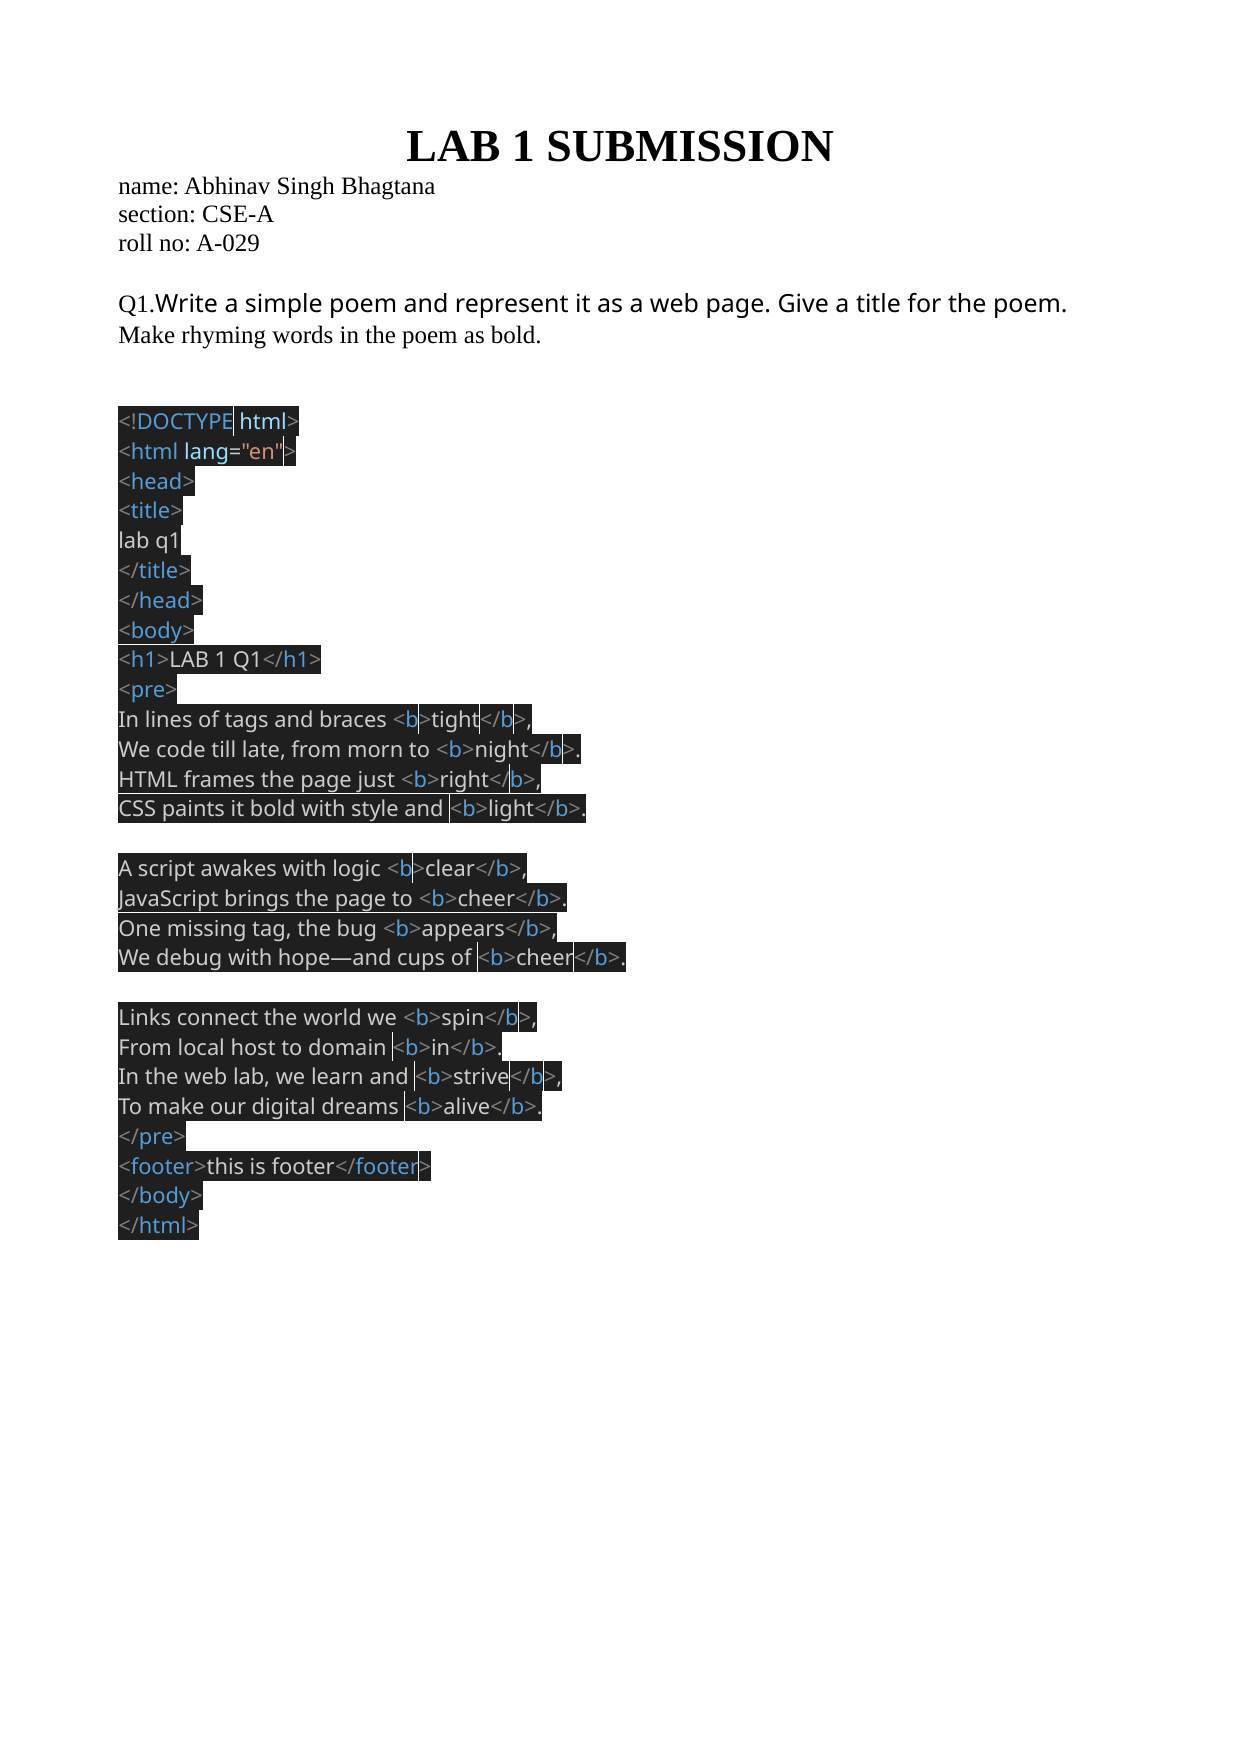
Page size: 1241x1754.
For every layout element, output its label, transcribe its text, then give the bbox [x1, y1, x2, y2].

text name: Abhinav Singh Bhagtana [118, 171, 1122, 199]
text <!DOCTYPE html> [118, 406, 1122, 436]
text In the web lab, we learn and <b>strive</b>, [118, 1061, 1122, 1091]
text </html> [118, 1210, 1122, 1240]
text </head> [118, 585, 1122, 615]
text <pre> [118, 674, 1122, 704]
text Q1.Write a simple poem and represent it as a web page. Give a title for the poem. [118, 286, 1122, 320]
text section: CSE-A [118, 199, 1122, 228]
text Make rhyming words in the poem as bold. [118, 320, 1122, 349]
text Links connect the world we <b>spin</b>, [118, 1002, 1122, 1032]
text To make our digital dreams <b>alive</b>. [118, 1091, 1122, 1121]
text <footer>this is footer</footer> [118, 1151, 1122, 1181]
text LAB 1 SUBMISSION [118, 118, 1122, 171]
text <body> [118, 615, 1122, 644]
text One missing tag, the bug <b>appears</b>, [118, 912, 1122, 942]
text We code till late, from morn to <b>night</b>. [118, 734, 1122, 764]
text CSS paints it bold with style and <b>light</b>. [118, 793, 1122, 823]
text </pre> [118, 1121, 1122, 1151]
text We debug with hope—and cups of <b>cheer</b>. [118, 942, 1122, 972]
text <html lang="en"> [118, 436, 1122, 466]
text In lines of tags and braces <b>tight</b>, [118, 704, 1122, 734]
text </title> [118, 555, 1122, 585]
text JavaScript brings the page to <b>cheer</b>. [118, 883, 1122, 912]
text </body> [118, 1181, 1122, 1210]
text roll no: A-029 [118, 228, 1122, 257]
text HTML frames the page just <b>right</b>, [118, 764, 1122, 793]
text From local host to domain <b>in</b>. [118, 1032, 1122, 1061]
text A script awakes with logic <b>clear</b>, [118, 853, 1122, 883]
text <head> [118, 466, 1122, 496]
text lab q1 [118, 525, 1122, 555]
text <h1>LAB 1 Q1</h1> [118, 644, 1122, 674]
text <title> [118, 496, 1122, 525]
